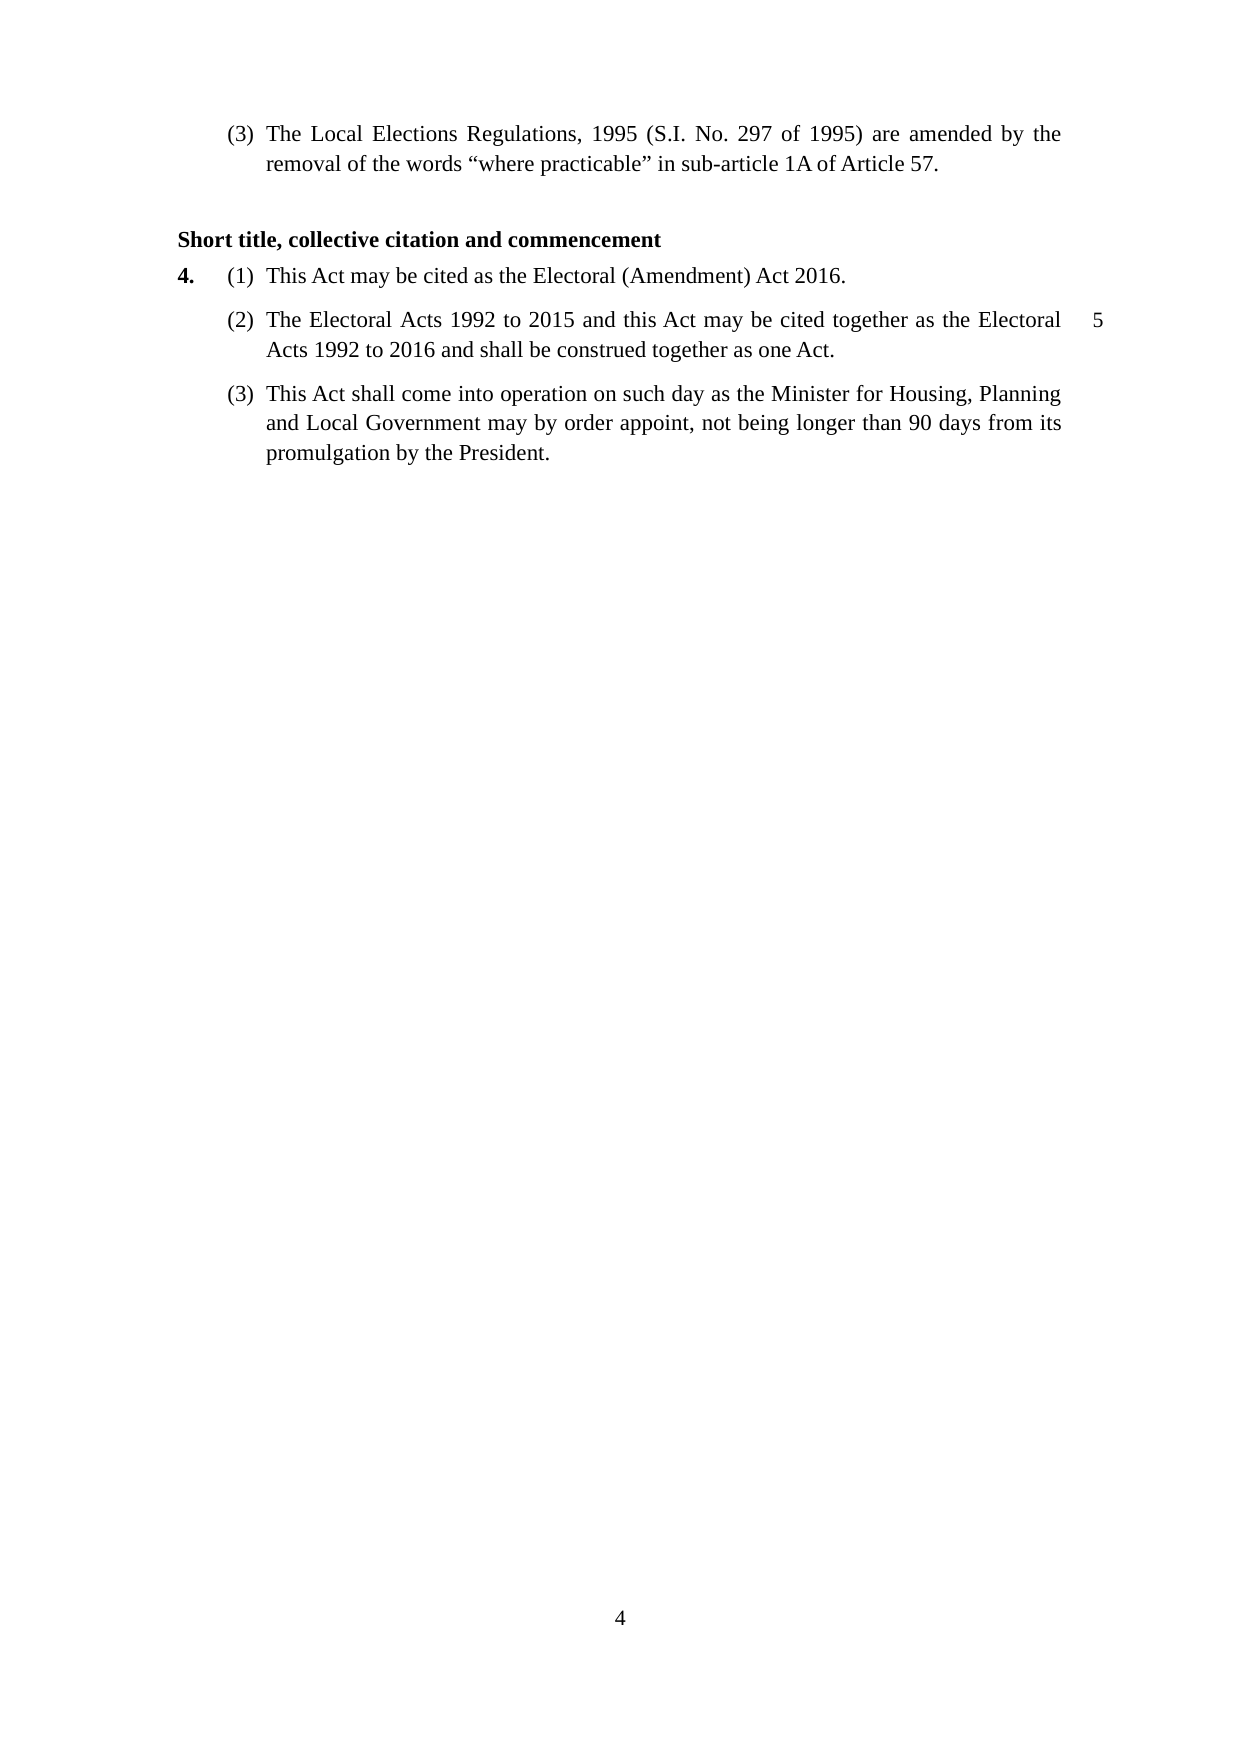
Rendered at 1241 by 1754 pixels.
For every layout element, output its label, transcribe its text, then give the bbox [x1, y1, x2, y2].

text (3) This Act shall come into operation on such day as the Minister for Housing, Planning and Local Government may by order appoint, not being longer than 90 days from its promulgation by the President. [177, 378, 1063, 466]
text (2) The Electoral Acts 1992 to 2015 and this Act may be cited together as the Electoral Acts 1992 to 2016 and shall be construed together as one Act. [177, 304, 1063, 363]
text Short title, collective citation and commencement [177, 224, 1063, 254]
text (3) The Local Elections Regulations, 1995 (S.I. No. 297 of 1995) are amended by the removal of the words “where practicable” in sub-article 1A of Article 57. [177, 118, 1063, 177]
text 4. (1) This Act may be cited as the Electoral (Amendment) Act 2016. [177, 260, 1063, 289]
